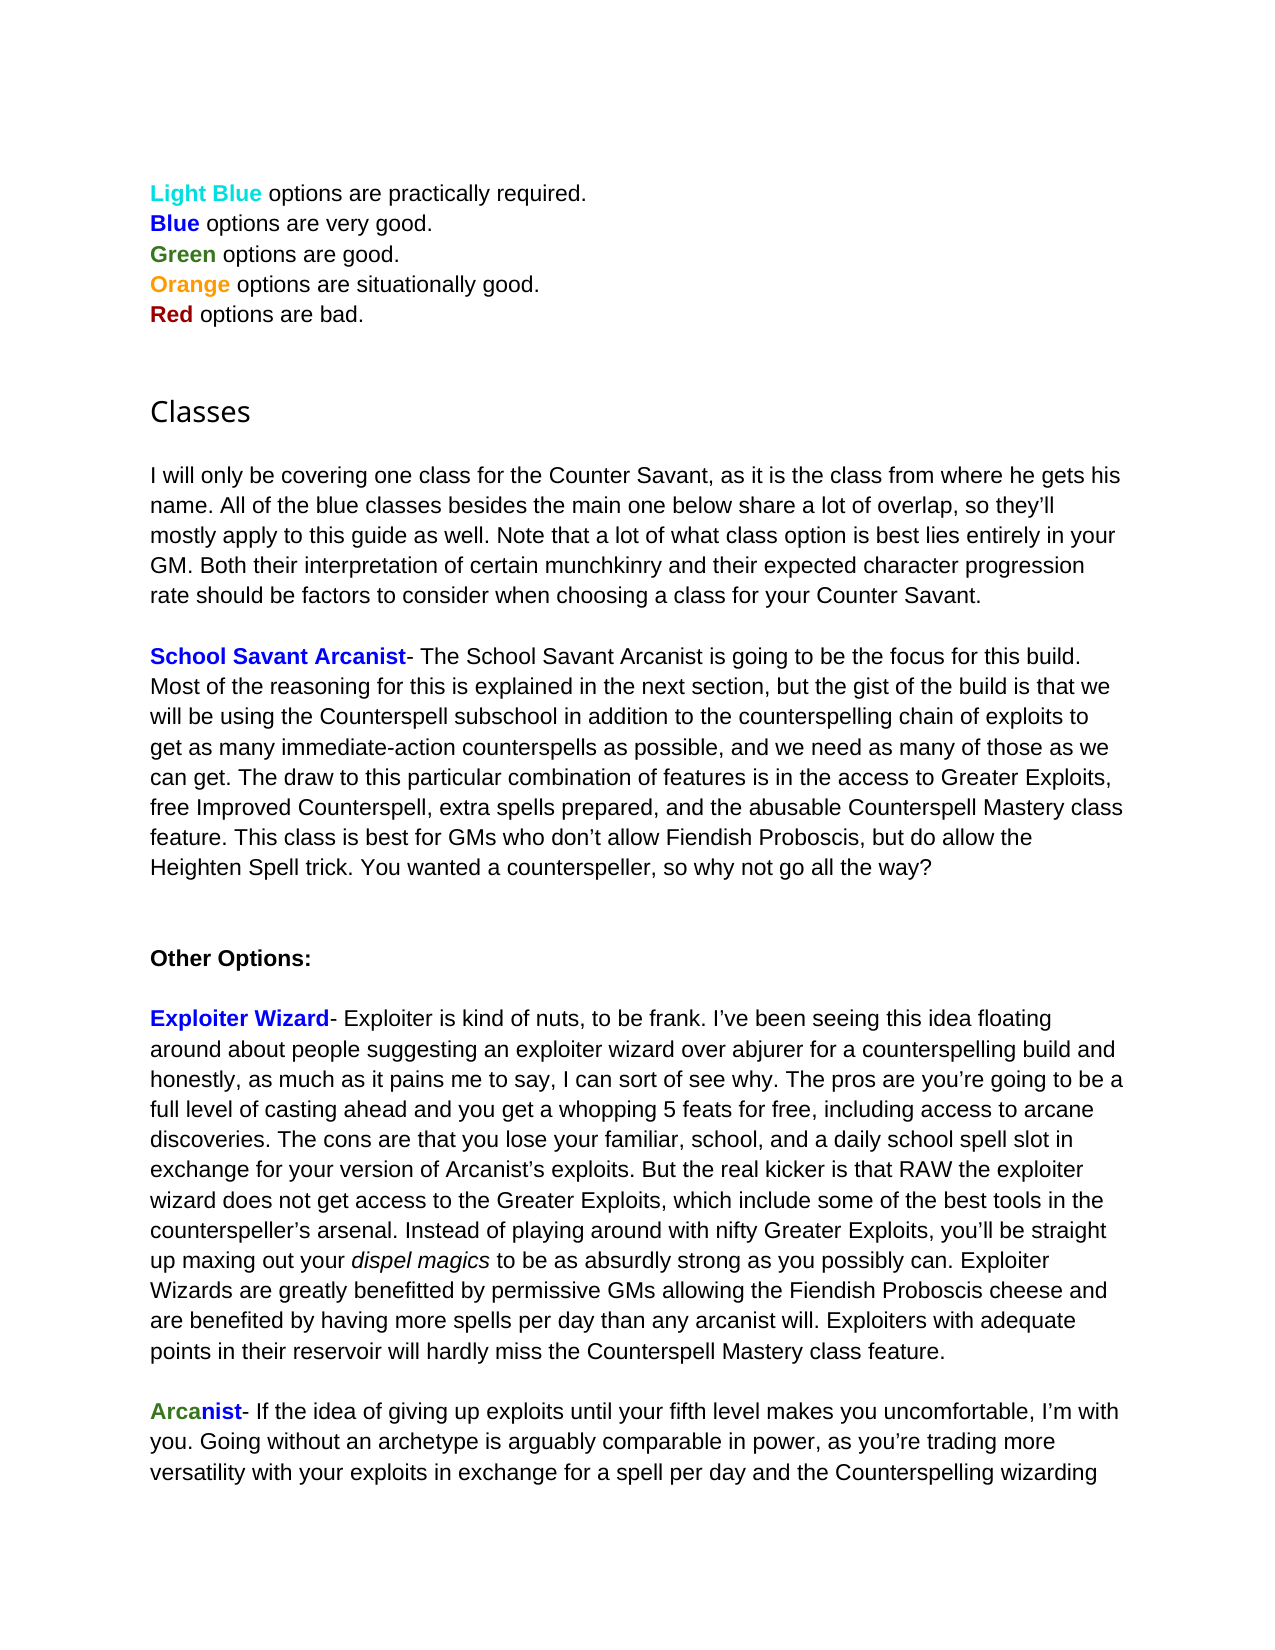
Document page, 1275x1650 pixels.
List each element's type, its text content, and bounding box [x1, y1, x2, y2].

text Green options are good. Orange options are situationally good. Red options are bad. [150, 241, 1125, 327]
text Exploiter Wizard- Exploiter is kind of nuts, to be frank. I’ve been seeing this idea floating around about people suggesting an exploiter wizard over abjurer for a counterspelling build and honestly, as much as it pains me to say, I can sort of see why. The pros are you’re going to be a full level of casting ahead and you get a whopping 5 feats for free, including access to arcane discoveries. The cons are that you lose your familiar, school, and a daily school spell slot in exchange for your version of Arcanist’s exploits. But the real kicker is that RAW the exploiter wizard does not get access to the Greater Exploits, which include some of the best tools in the counterspeller’s arsenal. Instead of playing around with nifty Greater Exploits, you’ll be straight up maxing out your dispel magics to be as absurdly strong as you possibly can. Exploiter Wizards are greatly benefitted by permissive GMs allowing the Fiendish Proboscis cheese and are benefited by having more spells per day than any arcanist will. Exploiters with adequate points in their reservoir will hardly miss the Counterspell Mastery class feature. [150, 1005, 1125, 1364]
text Arcanist- If the idea of giving up exploits until your fifth level makes you uncomfortable, I’m with you. Going without an archetype is arguably comparable in power, as you’re trading more versatility with your exploits in exchange for a spell per day and the Counterspelling wizarding [150, 1398, 1125, 1485]
text Other Options: [150, 945, 1125, 971]
text Blue options are very good. [150, 210, 1125, 237]
text Light Blue options are practically required. [150, 180, 1125, 207]
text School Savant Arcanist- The School Savant Arcanist is going to be the focus for this build. Most of the reasoning for this is explained in the next section, but the gist of the build is that we will be using the Counterspell subschool in addition to the counterspelling chain of exploits to get as many immediate-action counterspells as possible, and we need as many of those as we can get. The draw to this particular combination of features is in the access to Greater Exploits, free Improved Counterspell, extra spells prepared, and the abusable Counterspell Mastery class feature. This class is best for GMs who don’t allow Fiendish Proboscis, but do allow the Heighten Spell trick. You wanted a counterspeller, so why not go all the way? [150, 643, 1125, 881]
text I will only be covering one class for the Counter Savant, as it is the class from where he gets his name. All of the blue classes besides the main one below share a lot of overlap, so they’ll mostly apply to this guide as well. Note that a lot of what class option is best lies entirely in your GM. Both their interpretation of certain munchkinry and their expected character progression rate should be factors to consider when choosing a class for your Counter Savant. [150, 462, 1125, 609]
subtitle Classes [150, 392, 1125, 431]
